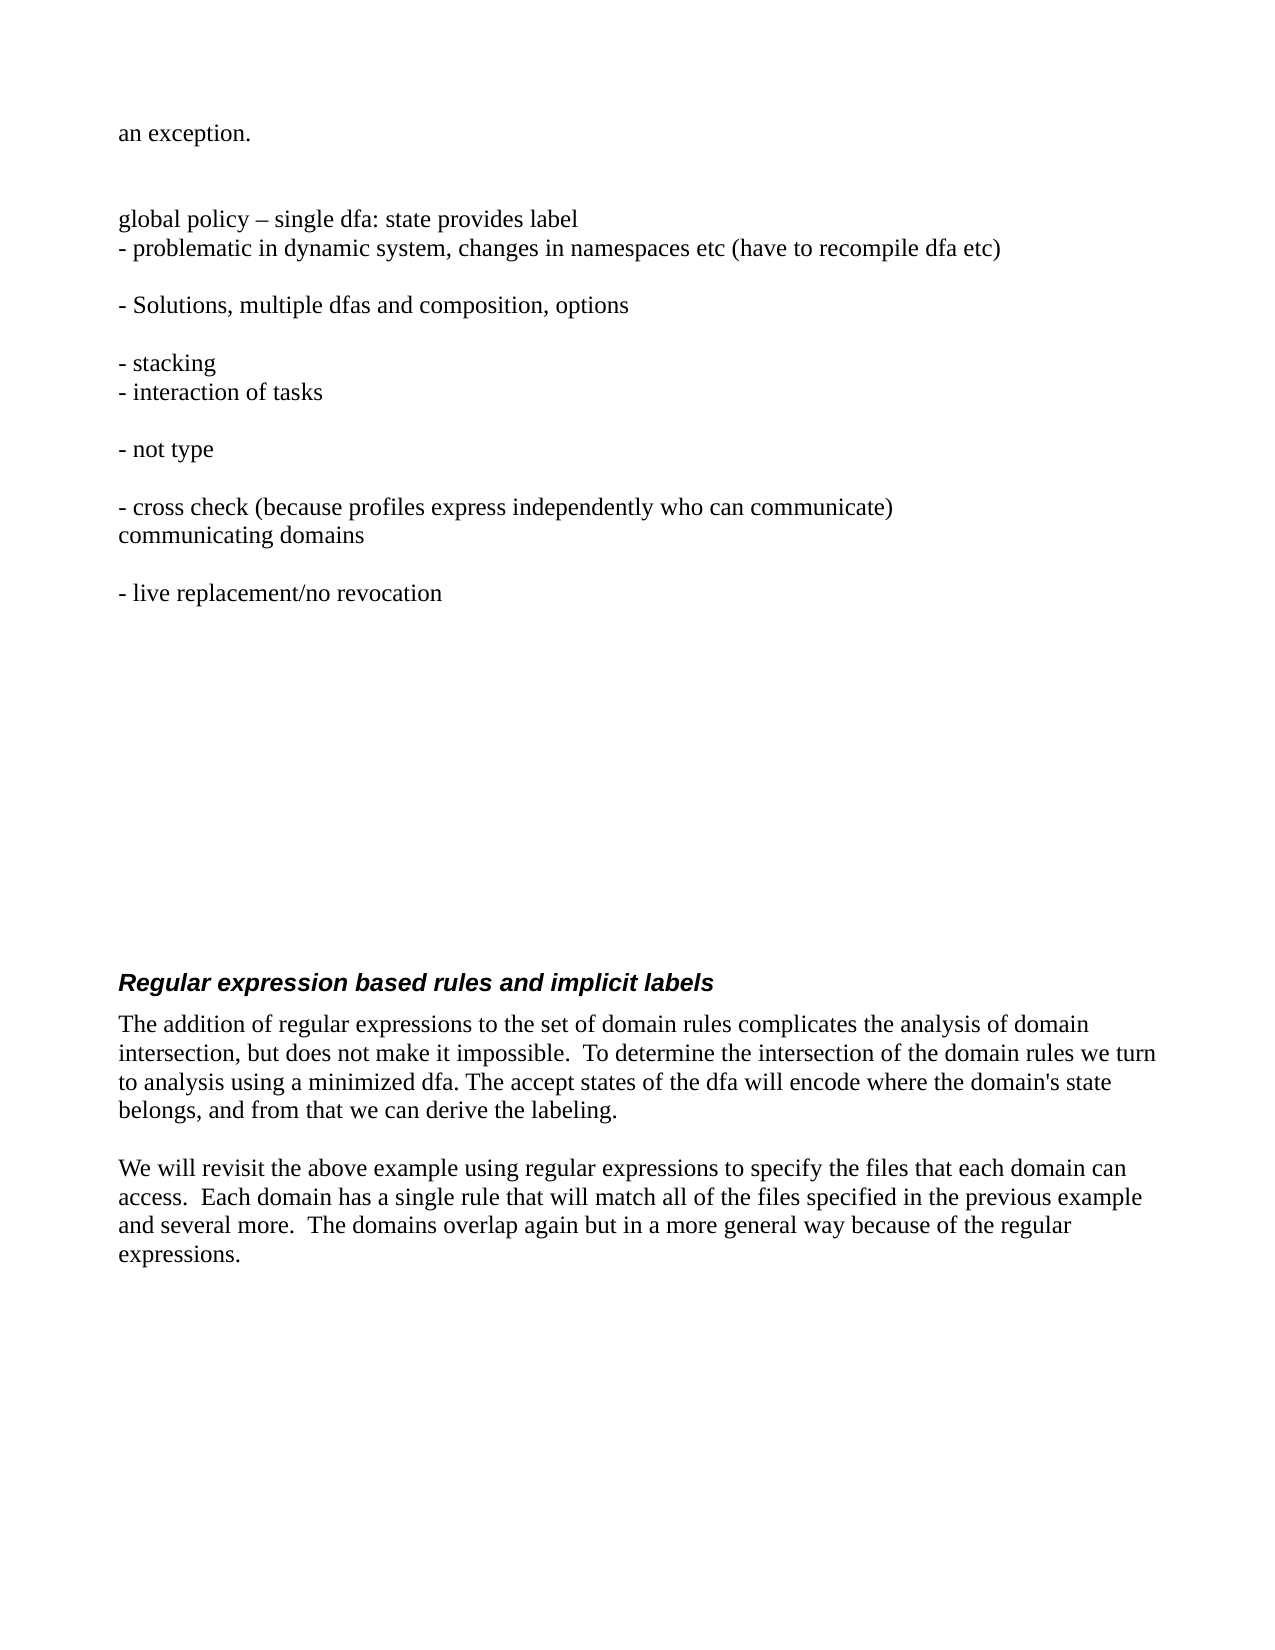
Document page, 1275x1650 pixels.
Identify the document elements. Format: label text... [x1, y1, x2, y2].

text We will revisit the above example using regular expressions to specify the files that each domain can access. Each domain has a single rule that will match all of the files specified in the previous example and several more. The domains overlap again but in a more general way because of the regular expressions. [118, 1153, 1157, 1268]
text - live replacement/no revocation [118, 578, 1157, 607]
subtitle Regular expression based rules and implicit labels [118, 968, 1157, 997]
text - interaction of tasks [118, 377, 1157, 406]
text global policy – single dfa: state provides label [118, 204, 1157, 233]
text communicating domains [118, 521, 1157, 549]
text - problematic in dynamic system, changes in namespaces etc (have to recompile dfa etc) [118, 233, 1157, 262]
text - cross check (because profiles express independently who can communicate) [118, 492, 1157, 521]
text - not type [118, 434, 1157, 463]
text - stacking [118, 348, 1157, 377]
text an exception. [118, 118, 1157, 147]
text The addition of regular expressions to the set of domain rules complicates the analysis of domain intersection, but does not make it impossible. To determine the intersection of the domain rules we turn to analysis using a minimized dfa. The accept states of the dfa will encode where the domain's state belongs, and from that we can derive the labeling. [118, 1009, 1157, 1124]
text - Solutions, multiple dfas and composition, options [118, 291, 1157, 319]
